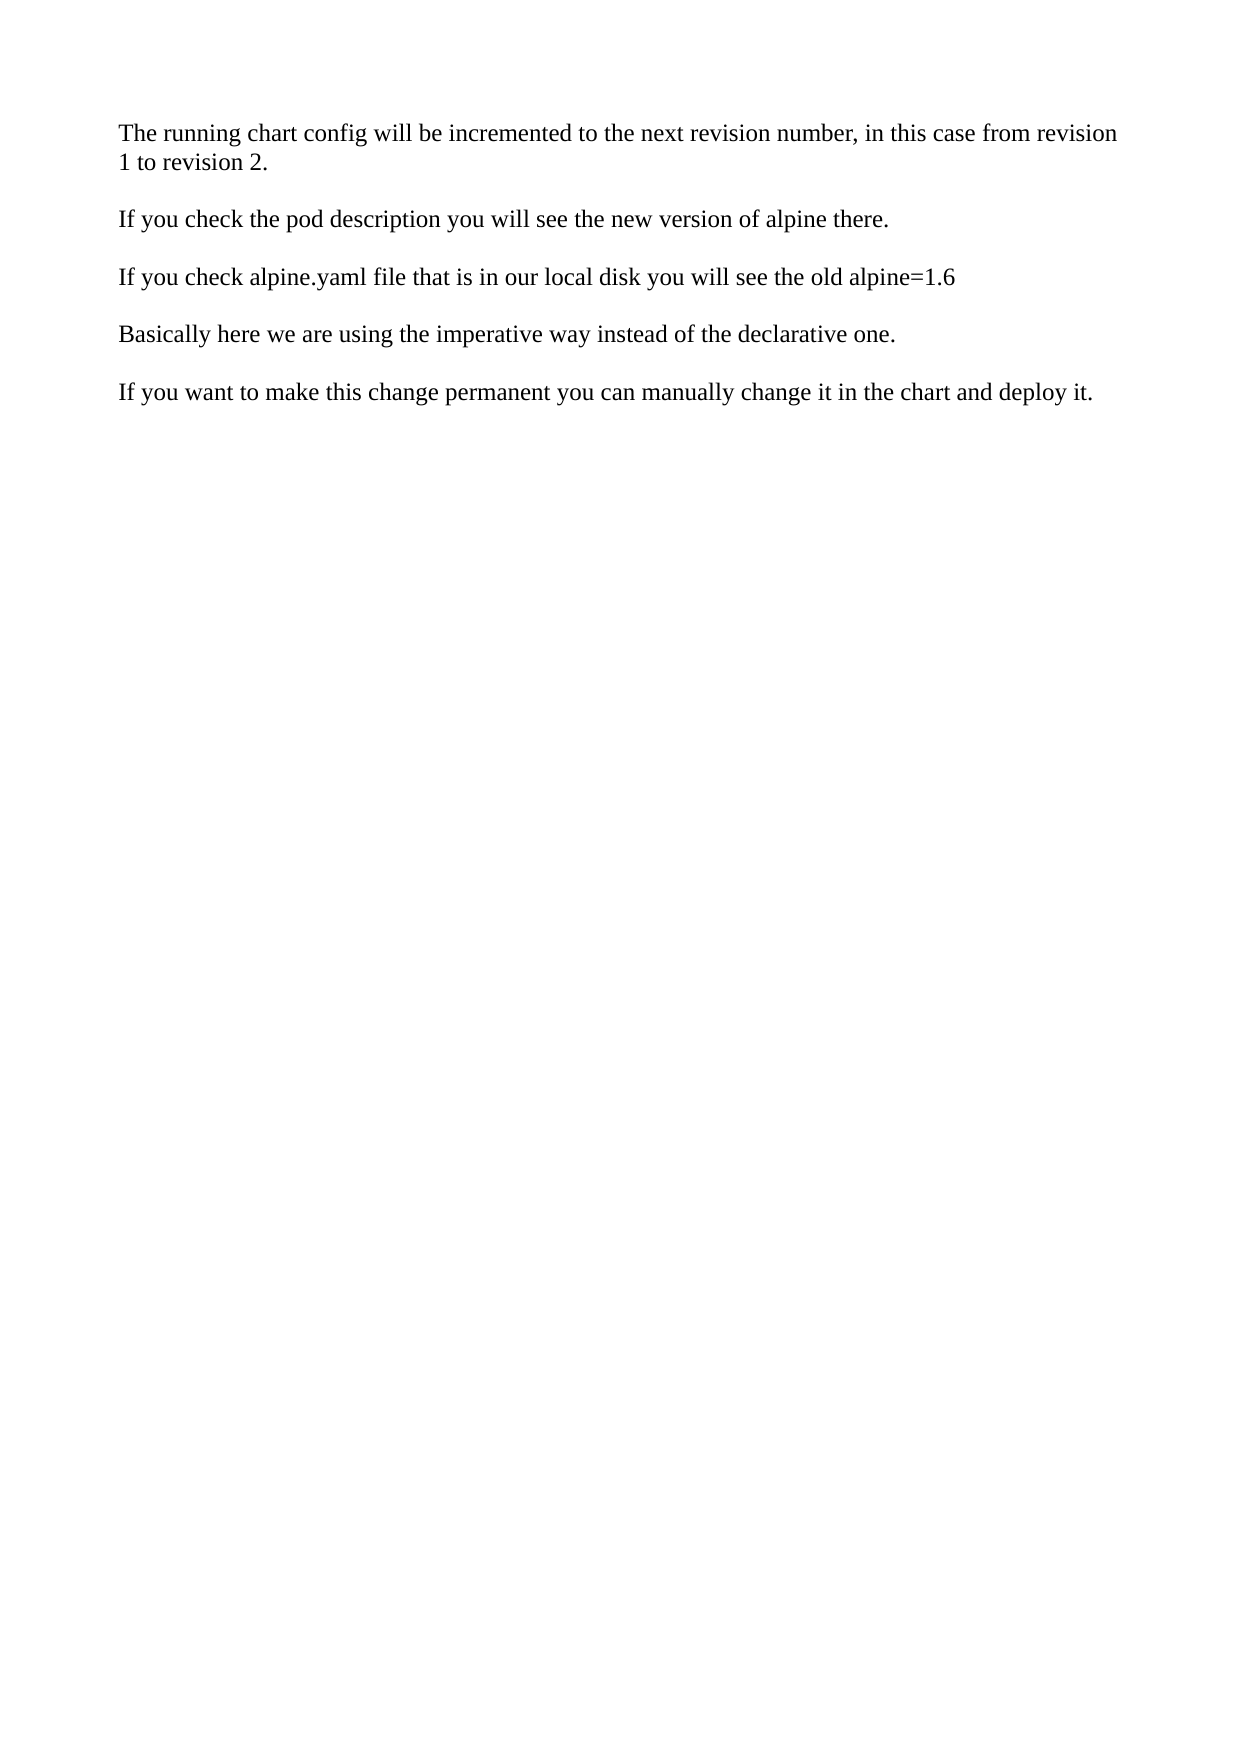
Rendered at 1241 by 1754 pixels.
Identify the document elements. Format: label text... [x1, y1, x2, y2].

text The running chart config will be incremented to the next revision number, in this case from revision 1 to revision 2. [118, 118, 1122, 176]
text If you check alpine.yaml file that is in our local disk you will see the old alpine=1.6 [118, 262, 1122, 291]
text If you want to make this change permanent you can manually change it in the chart and deploy it. [118, 377, 1122, 406]
text Basically here we are using the imperative way instead of the declarative one. [118, 319, 1122, 348]
text If you check the pod description you will see the new version of alpine there. [118, 204, 1122, 233]
